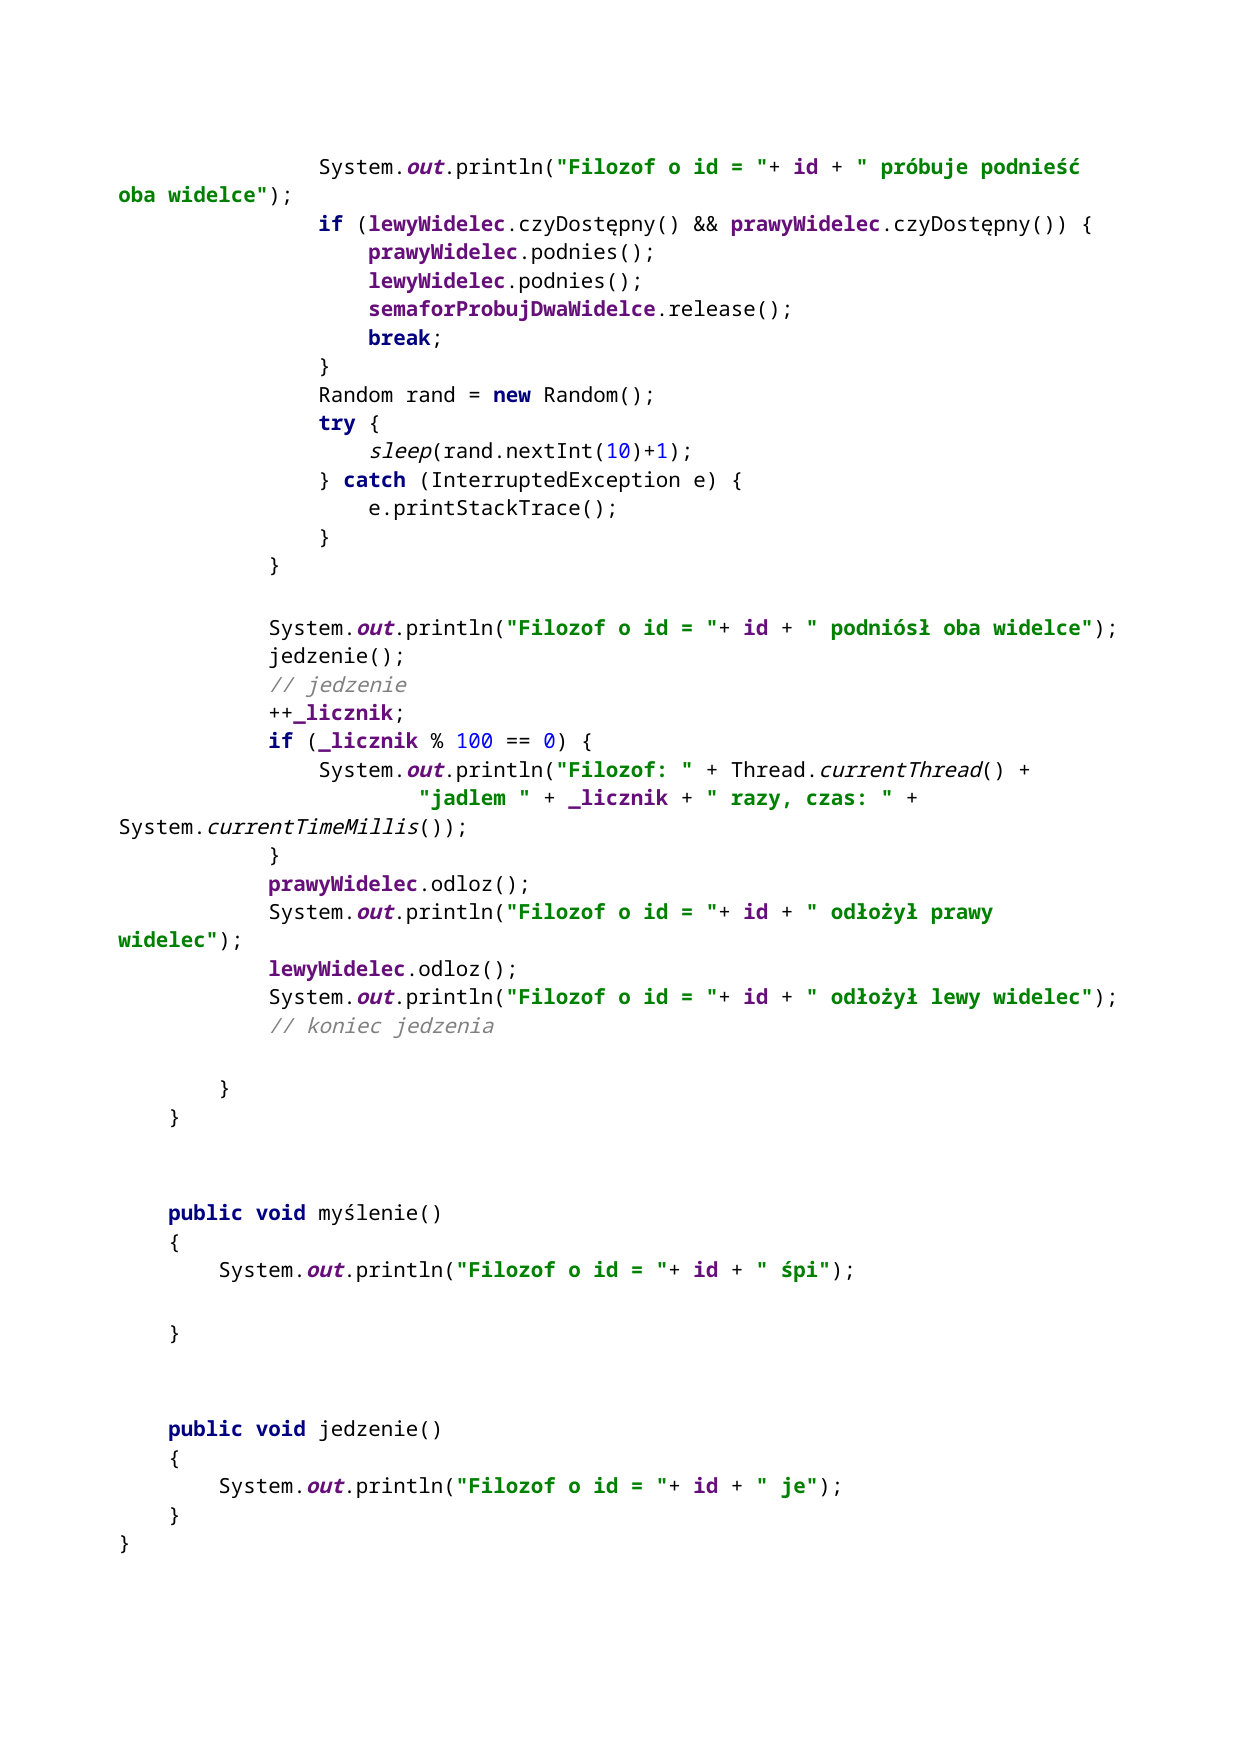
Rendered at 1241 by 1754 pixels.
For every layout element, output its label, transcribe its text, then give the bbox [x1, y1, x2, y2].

text System.out.println("Filozof o id = "+ id + " próbuje podnieść oba widelce"); if (lewyWidelec.czyDostępny() && prawyWidelec.czyDostępny()) { prawyWidelec.podnies(); lewyWidelec.podnies(); semaforProbujDwaWidelce.release(); break; } Random rand = new Random(); try { sleep(rand.nextInt(10)+1); } catch (InterruptedException e) { e.printStackTrace(); } } System.out.println("Filozof o id = "+ id + " podniósł oba widelce"); jedzenie(); // jedzenie ++_licznik; if (_licznik % 100 == 0) { System.out.println("Filozof: " + Thread.currentThread() + "jadlem " + _licznik + " razy, czas: " + System.currentTimeMillis()); } prawyWidelec.odloz(); System.out.println("Filozof o id = "+ id + " odłożył prawy widelec"); lewyWidelec.odloz(); System.out.println("Filozof o id = "+ id + " odłożył lewy widelec"); // koniec jedzenia } } public void myślenie() { System.out.println("Filozof o id = "+ id + " śpi"); } public void jedzenie() { System.out.println("Filozof o id = "+ id + " je"); } } [118, 118, 1122, 1557]
